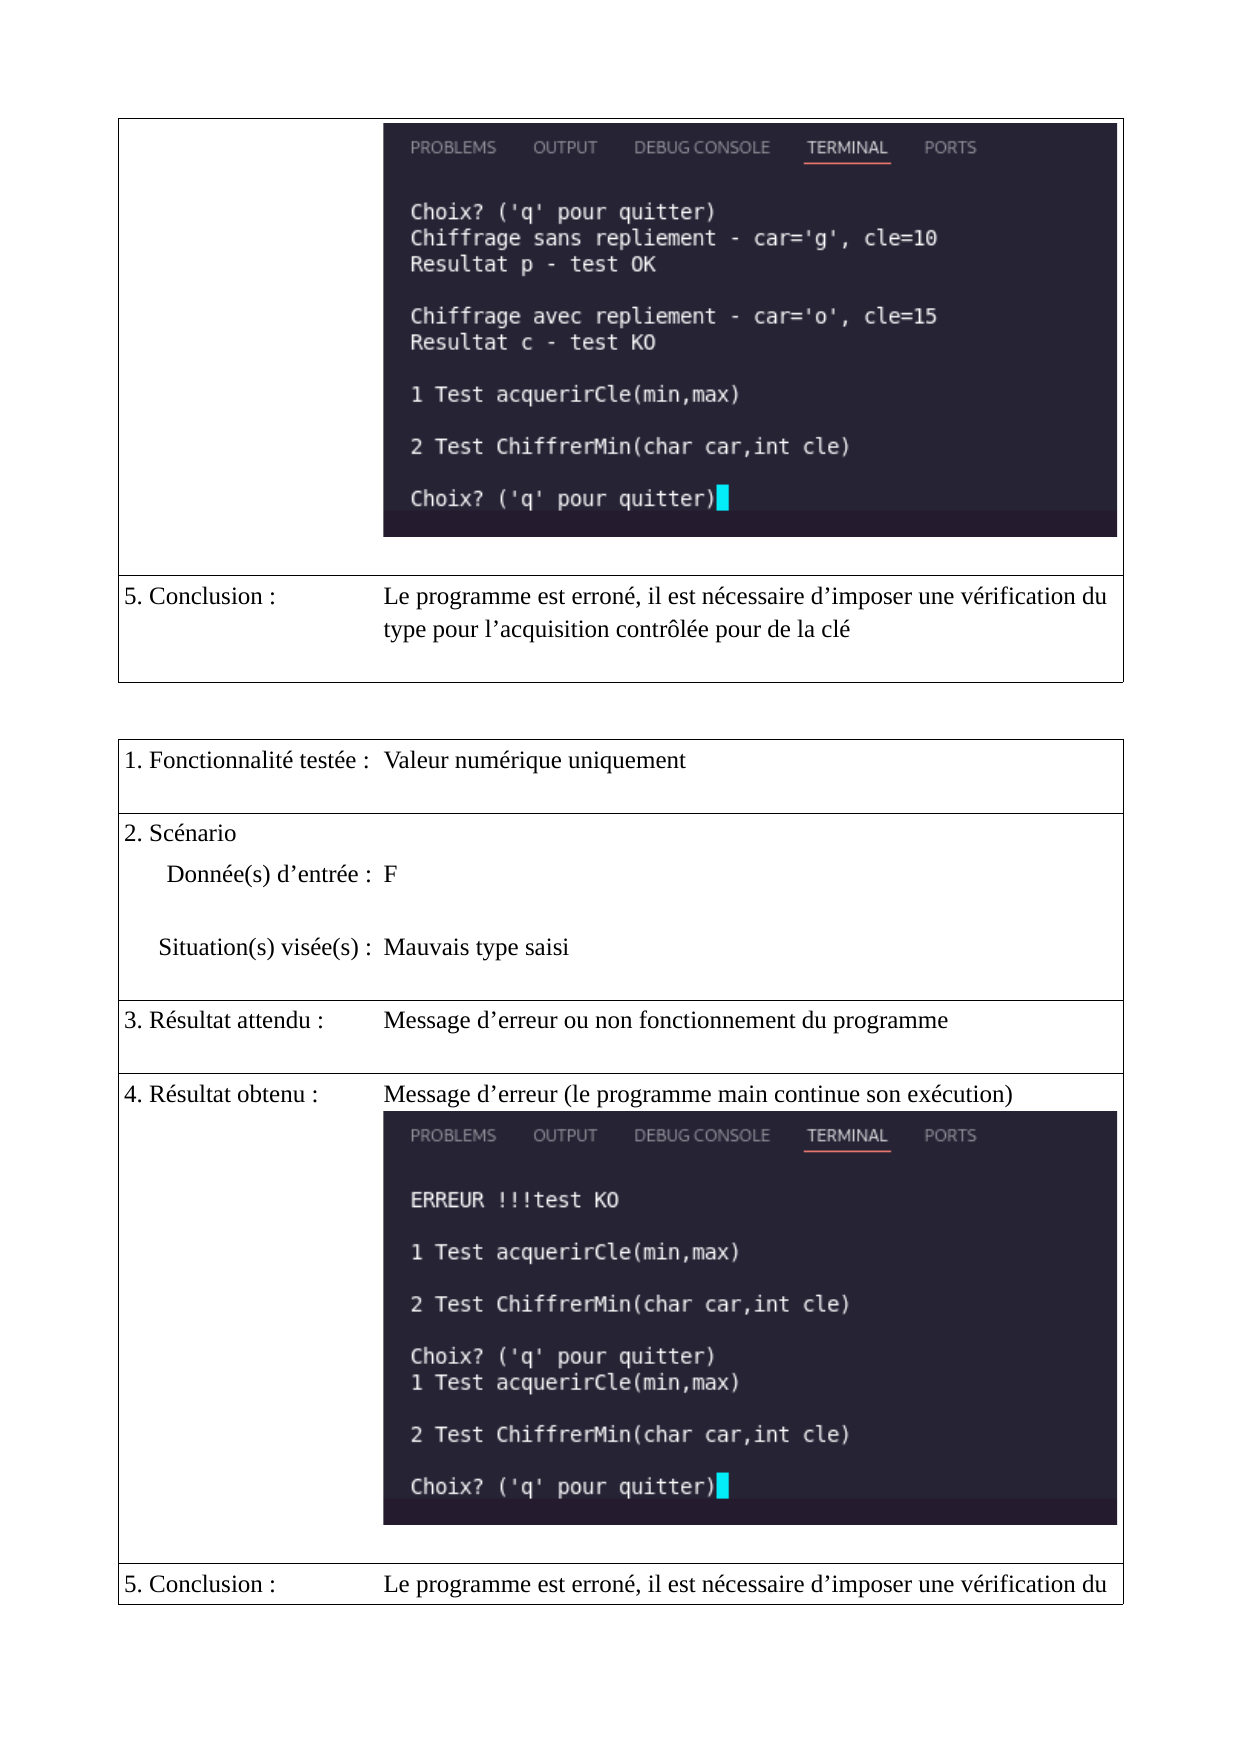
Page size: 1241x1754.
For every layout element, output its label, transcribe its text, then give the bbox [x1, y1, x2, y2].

table_cell F [378, 853, 1123, 926]
table_cell Le programme est erroné, il est nécessaire d’imposer une vérification du [378, 1564, 1123, 1603]
table_header 1. Fonctionnalité testée : [119, 740, 377, 813]
table_cell [378, 119, 1123, 575]
table_cell Message d’erreur (le programme main continue son exécution) [378, 1074, 1123, 1563]
table_cell 3. Résultat attendu : [119, 1001, 377, 1073]
table_cell Situation(s) visée(s) : [119, 926, 377, 999]
table_cell 2. Scénario [119, 814, 377, 853]
table_cell [378, 814, 1123, 853]
table_cell Donnée(s) d’entrée : [119, 853, 377, 926]
table_cell [119, 119, 377, 575]
table_header Valeur numérique uniquement [378, 740, 1123, 813]
picture [383, 1111, 1118, 1525]
table_cell Message d’erreur ou non fonctionnement du programme [378, 1001, 1123, 1073]
table_cell 5. Conclusion : [119, 1564, 377, 1603]
table_cell 4. Résultat obtenu : [119, 1074, 377, 1563]
table_cell Mauvais type saisi [378, 926, 1123, 999]
table_cell 5. Conclusion : [119, 576, 377, 682]
picture [383, 123, 1118, 537]
table_cell Le programme est erroné, il est nécessaire d’imposer une vérification du type pour l’acquisition contrôlée pour de la clé [378, 576, 1123, 682]
